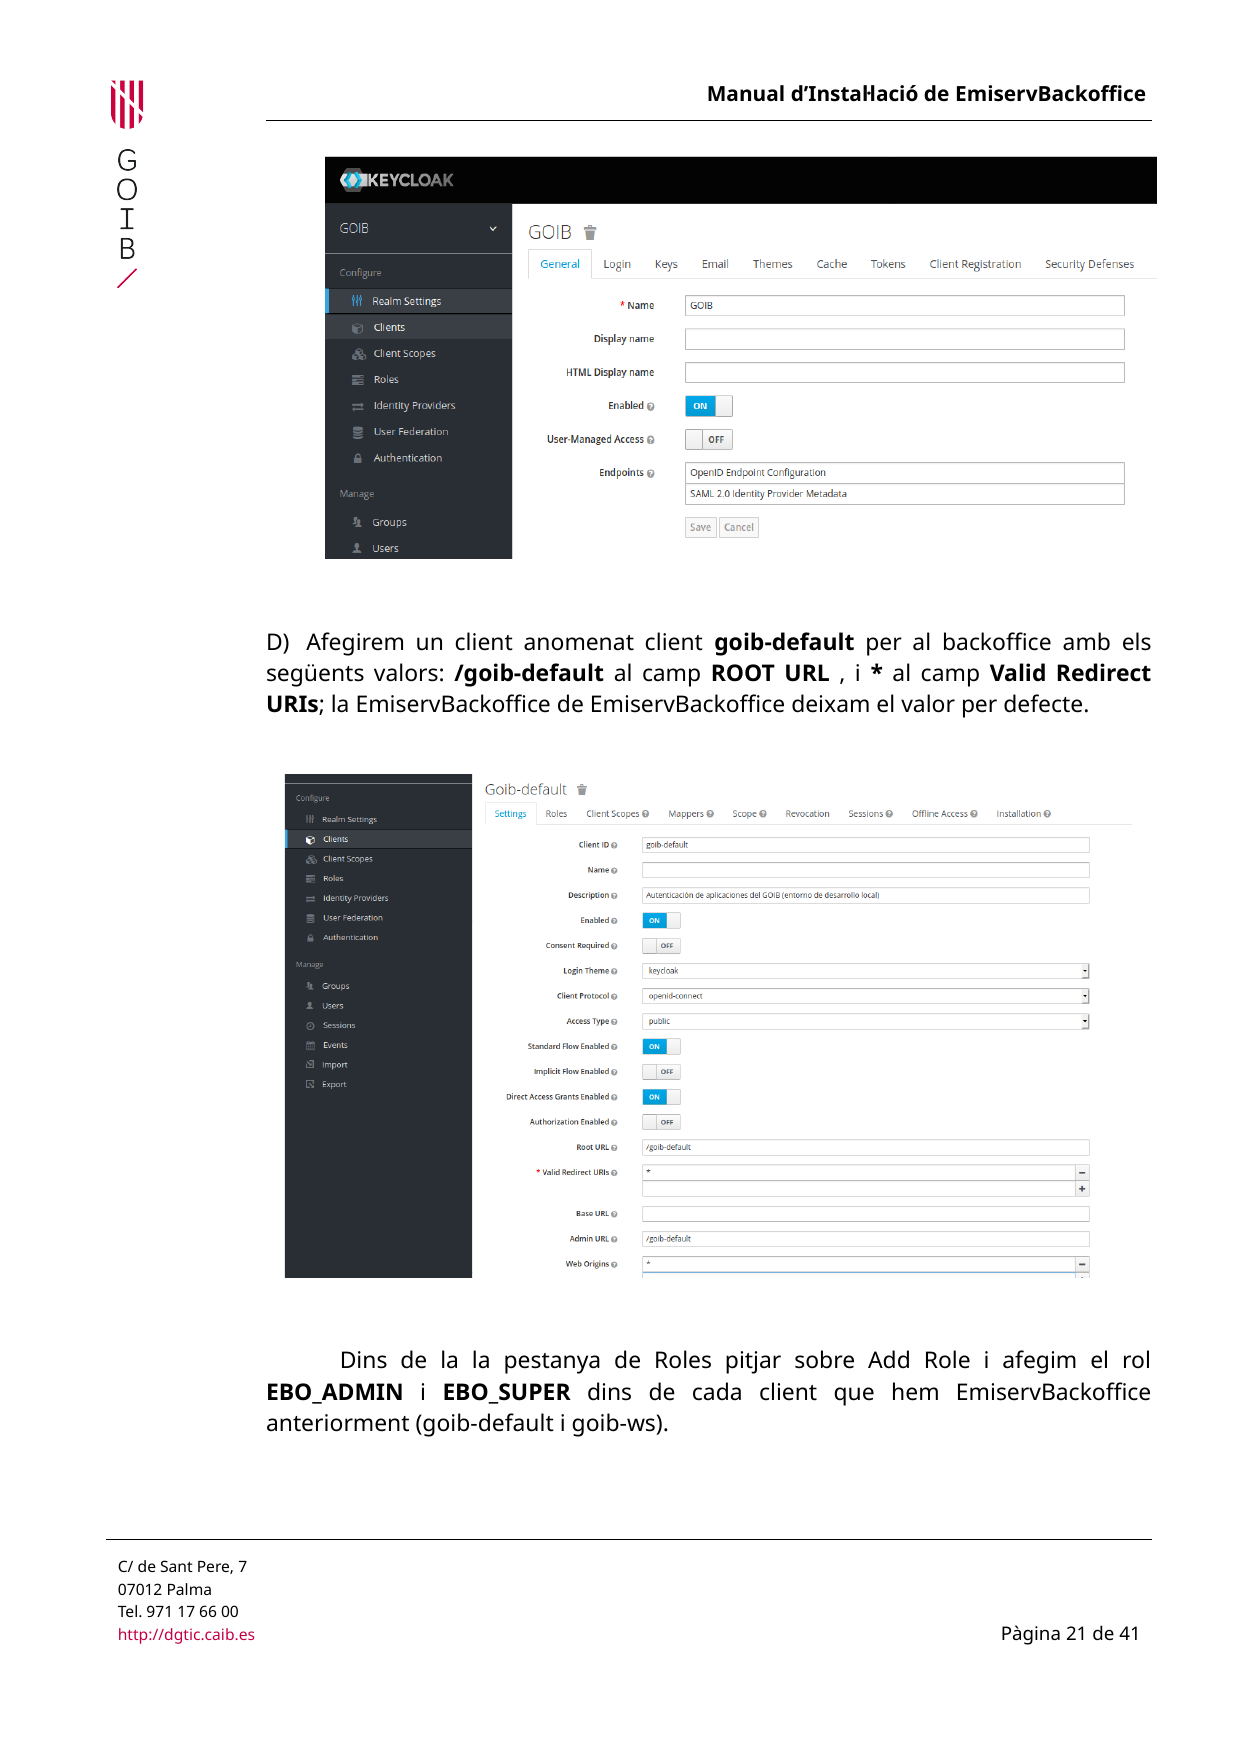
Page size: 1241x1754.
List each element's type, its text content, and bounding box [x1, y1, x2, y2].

picture [82, 57, 172, 319]
list Dins de la la pestanya de Roles pitjar sobre Add Role i afegim el rol EBO_ADMIN i EBO_SUPER dins de cada client que hem EmiservBackoffice anteriorment (goib-default i goib-ws). [266, 1344, 1152, 1438]
list Afegirem un client anomenat client goib-default per al backoffice amb els següents valors: /goib-default al camp ROOT URL , i * al camp Valid Redirect URIs; la EmiservBackoffice de EmiservBackoffice deixam el valor per defecte. [266, 626, 1152, 719]
picture [325, 156, 1157, 559]
picture [284, 774, 1133, 1278]
